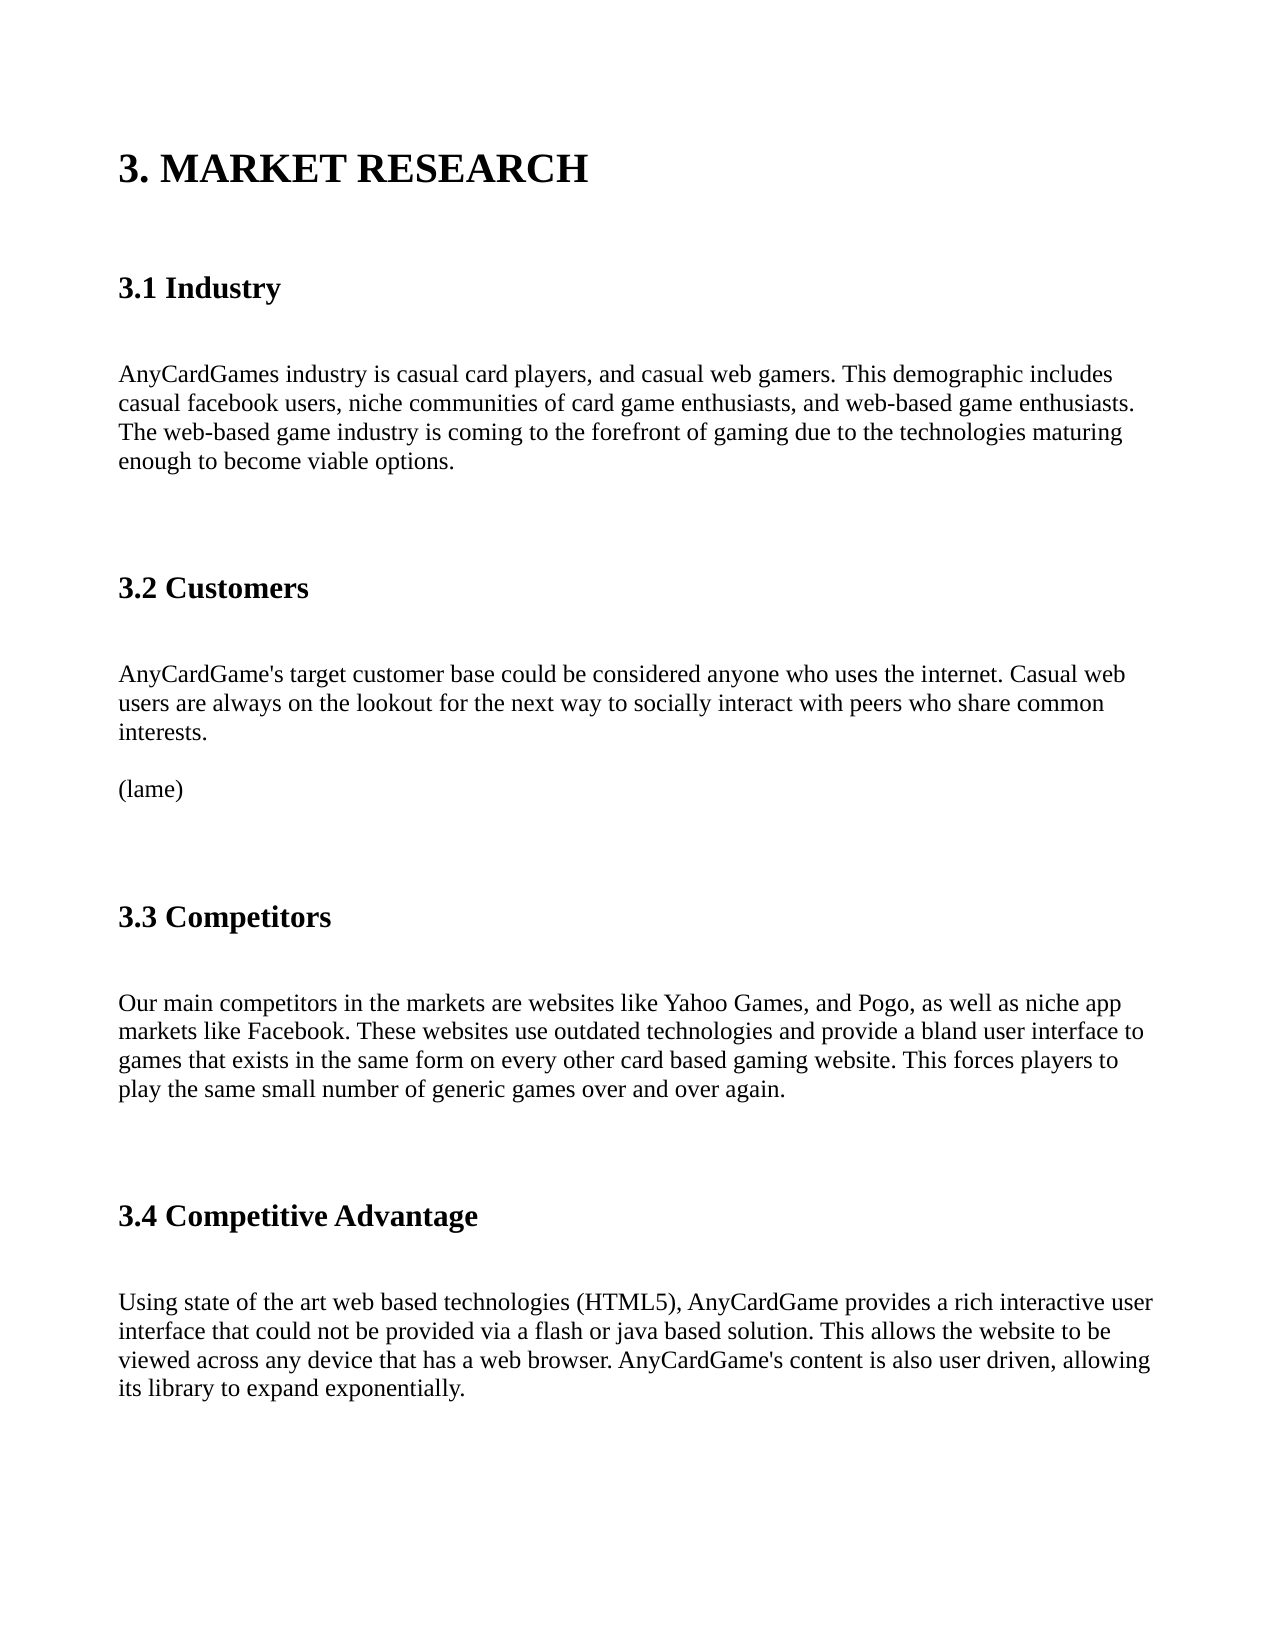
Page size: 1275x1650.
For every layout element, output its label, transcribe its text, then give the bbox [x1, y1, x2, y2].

subtitle 3.1 Industry [118, 270, 1157, 306]
subtitle 3.4 Competitive Advantage [118, 1198, 1157, 1233]
subtitle 3.3 Competitors [118, 898, 1157, 934]
text AnyCardGames industry is casual card players, and casual web gamers. This demographic includes casual facebook users, niche communities of card game enthusiasts, and web-based game enthusiasts. The web-based game industry is coming to the forefront of gaming due to the technologies maturing enough to become viable options. [118, 359, 1157, 474]
subtitle 3. MARKET RESEARCH [118, 143, 1157, 191]
subtitle 3.2 Customers [118, 569, 1157, 605]
text AnyCardGame's target customer base could be considered anyone who uses the internet. Casual web users are always on the lookout for the next way to socially interact with peers who share common interests. [118, 659, 1157, 745]
text Our main competitors in the markets are websites like Yahoo Games, and Pogo, as well as niche app markets like Facebook. These websites use outdated technologies and provide a bland user interface to games that exists in the same form on every other card based gaming website. This forces players to play the same small number of generic games over and over again. [118, 988, 1157, 1103]
text Using state of the art web based technologies (HTML5), AnyCardGame provides a rich interactive user interface that could not be provided via a flash or java based solution. This allows the website to be viewed across any device that has a web browser. AnyCardGame's content is also user driven, allowing its library to expand exponentially. [118, 1287, 1157, 1402]
text (lame) [118, 774, 1157, 803]
